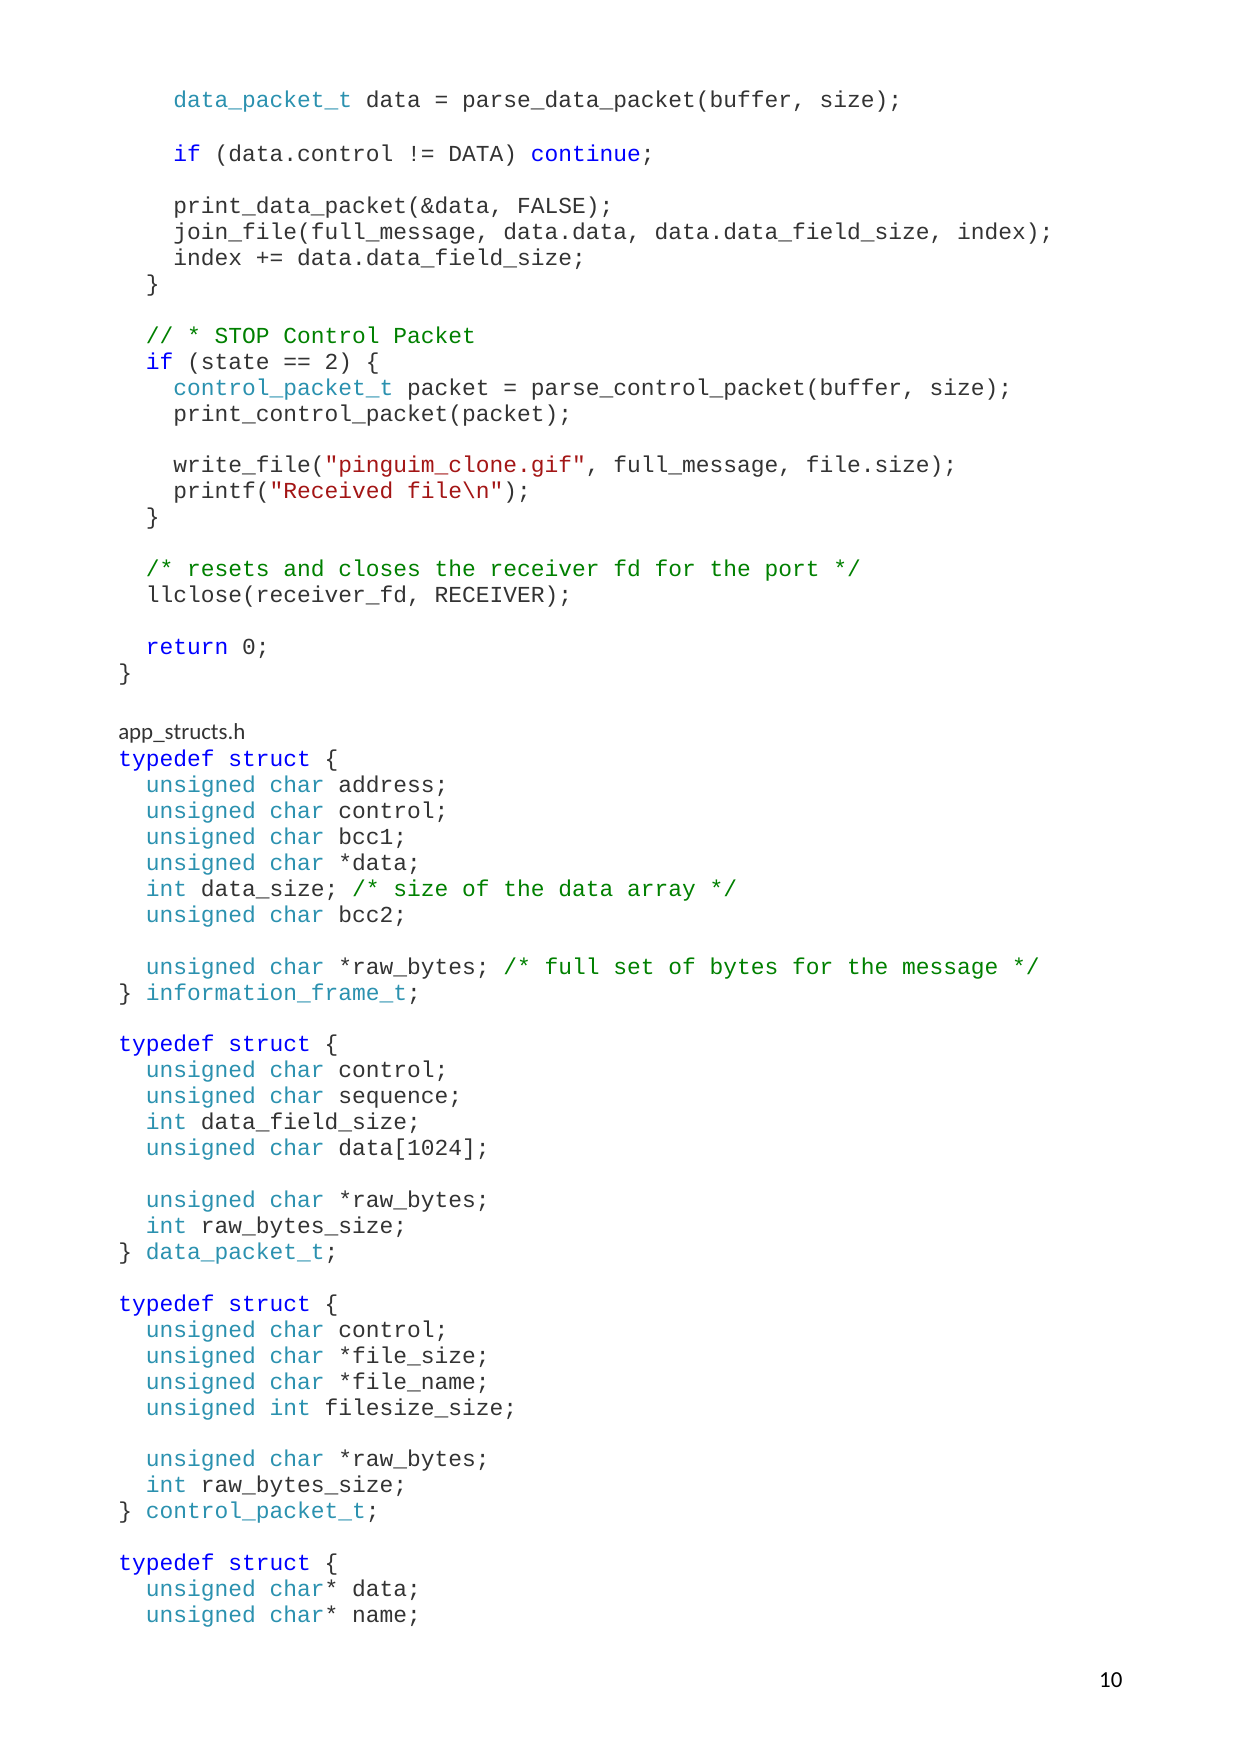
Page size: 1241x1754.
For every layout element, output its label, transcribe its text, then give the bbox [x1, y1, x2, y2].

text unsigned char* name; [118, 1603, 1122, 1629]
text } data_packet_t; [118, 1240, 1122, 1266]
text unsigned char *raw_bytes; [118, 1448, 1122, 1474]
text data_packet_t data = parse_data_packet(buffer, size); [118, 88, 1122, 114]
text } control_packet_t; [118, 1500, 1122, 1526]
text index += data.data_field_size; [118, 246, 1122, 272]
text print_control_packet(packet); [118, 402, 1122, 428]
text unsigned char *file_size; [118, 1344, 1122, 1370]
text if (state == 2) { [118, 350, 1122, 376]
text join_file(full_message, data.data, data.data_field_size, index); [118, 220, 1122, 246]
text } information_frame_t; [118, 981, 1122, 1007]
text unsigned char *raw_bytes; /* full set of bytes for the message */ [118, 955, 1122, 981]
text unsigned char *raw_bytes; [118, 1188, 1122, 1214]
text } [118, 272, 1122, 298]
text typedef struct { [118, 1552, 1122, 1577]
text typedef struct { [118, 1033, 1122, 1059]
text unsigned char* data; [118, 1577, 1122, 1603]
text int raw_bytes_size; [118, 1474, 1122, 1500]
text llclose(receiver_fd, RECEIVER); [118, 583, 1122, 609]
text unsigned char bcc1; [118, 825, 1122, 851]
text print_data_packet(&data, FALSE); [118, 194, 1122, 220]
text write_file("pinguim_clone.gif", full_message, file.size); [118, 454, 1122, 480]
text printf("Received file\n"); [118, 480, 1122, 506]
text unsigned char address; [118, 773, 1122, 799]
text typedef struct { [118, 1292, 1122, 1318]
text // * STOP Control Packet [118, 324, 1122, 350]
text unsigned char data[1024]; [118, 1137, 1122, 1162]
text unsigned char bcc2; [118, 903, 1122, 929]
text return 0; [118, 635, 1122, 661]
text int data_field_size; [118, 1111, 1122, 1137]
subtitle app_structs.h [118, 717, 1122, 745]
text typedef struct { [118, 747, 1122, 773]
text /* resets and closes the receiver fd for the port */ [118, 557, 1122, 583]
text int data_size; /* size of the data array */ [118, 877, 1122, 903]
text } [118, 661, 1122, 687]
text unsigned char *data; [118, 851, 1122, 877]
text unsigned int filesize_size; [118, 1396, 1122, 1422]
text unsigned char control; [118, 799, 1122, 825]
text control_packet_t packet = parse_control_packet(buffer, size); [118, 376, 1122, 402]
text int raw_bytes_size; [118, 1214, 1122, 1240]
text if (data.control != DATA) continue; [118, 142, 1122, 168]
text } [118, 506, 1122, 532]
text unsigned char *file_name; [118, 1370, 1122, 1396]
text unsigned char control; [118, 1318, 1122, 1344]
text unsigned char control; [118, 1059, 1122, 1085]
text unsigned char sequence; [118, 1085, 1122, 1111]
